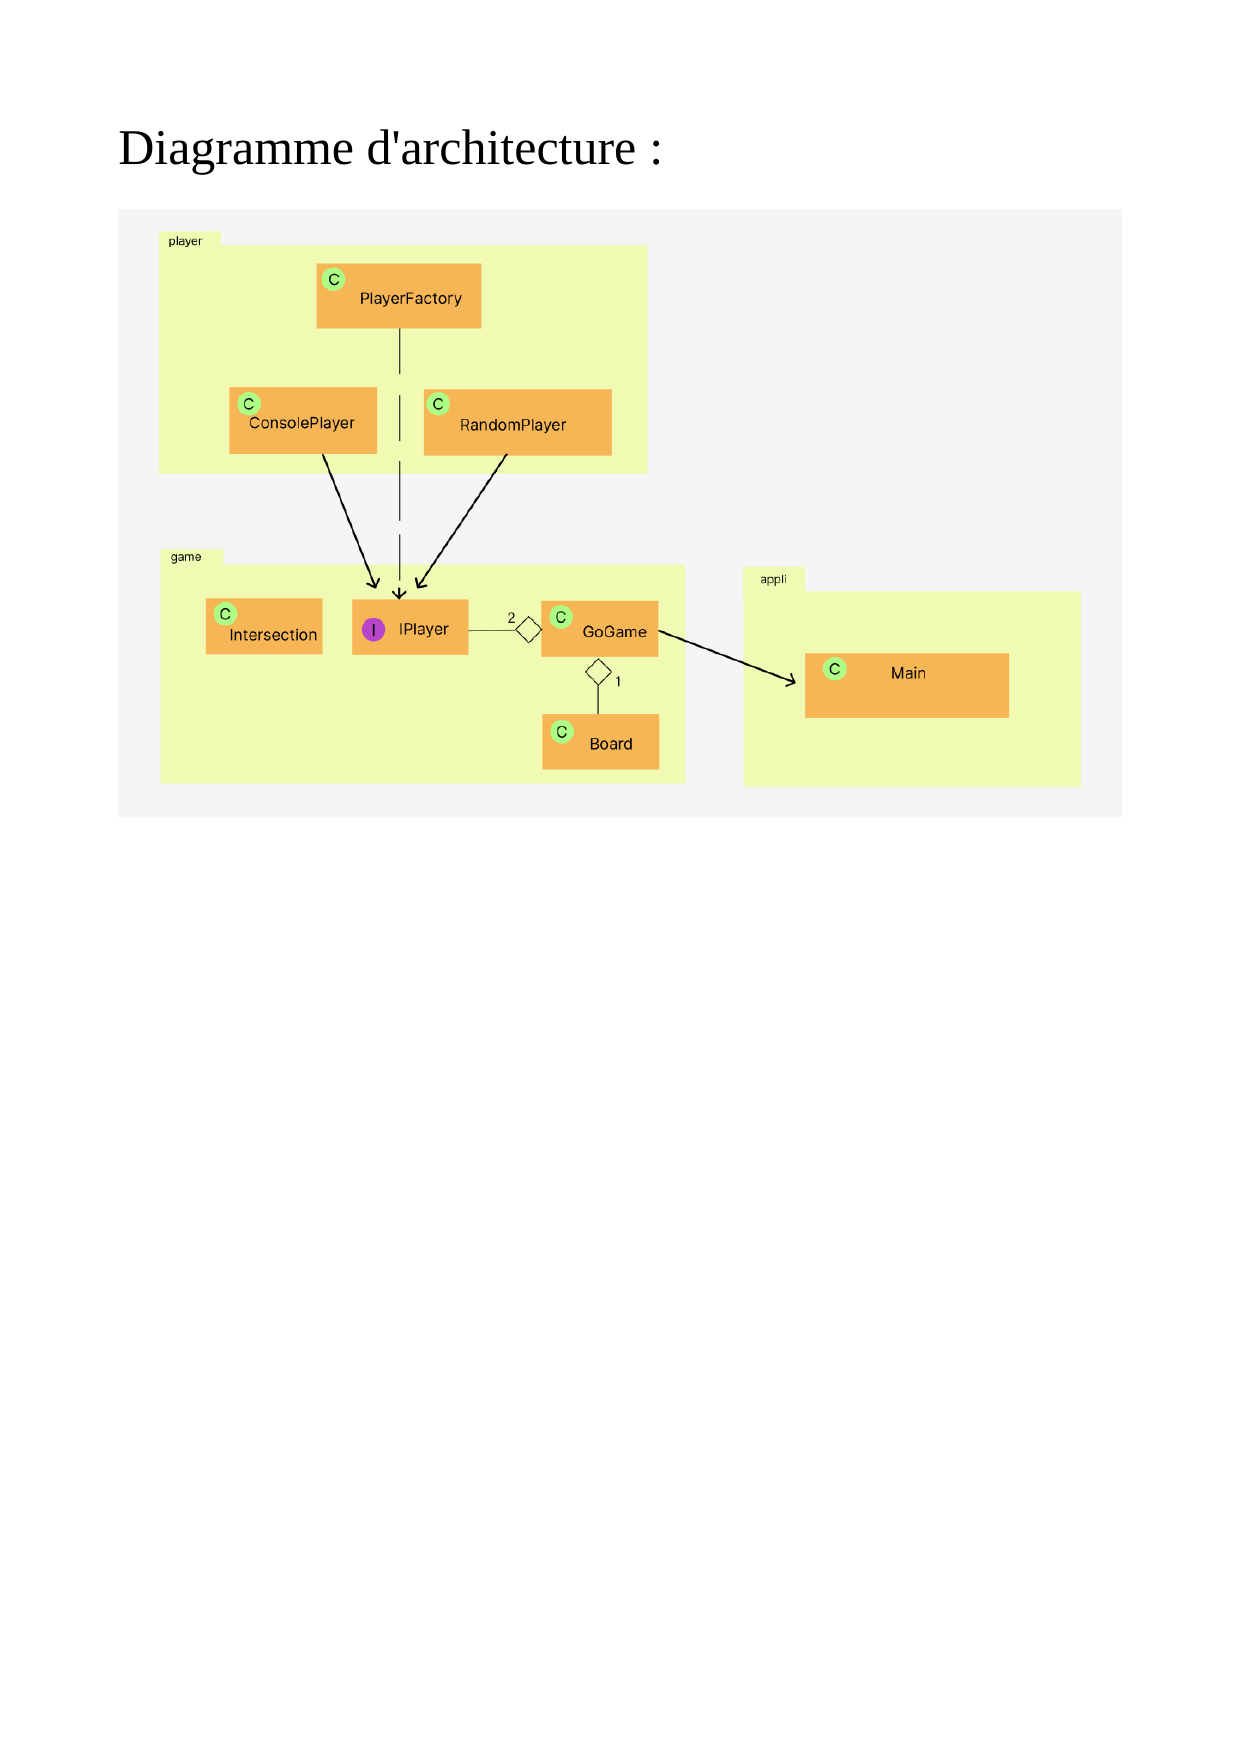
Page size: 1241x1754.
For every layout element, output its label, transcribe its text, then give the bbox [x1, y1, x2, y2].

picture [118, 209, 1123, 817]
text Diagramme d'architecture : [118, 118, 1122, 176]
